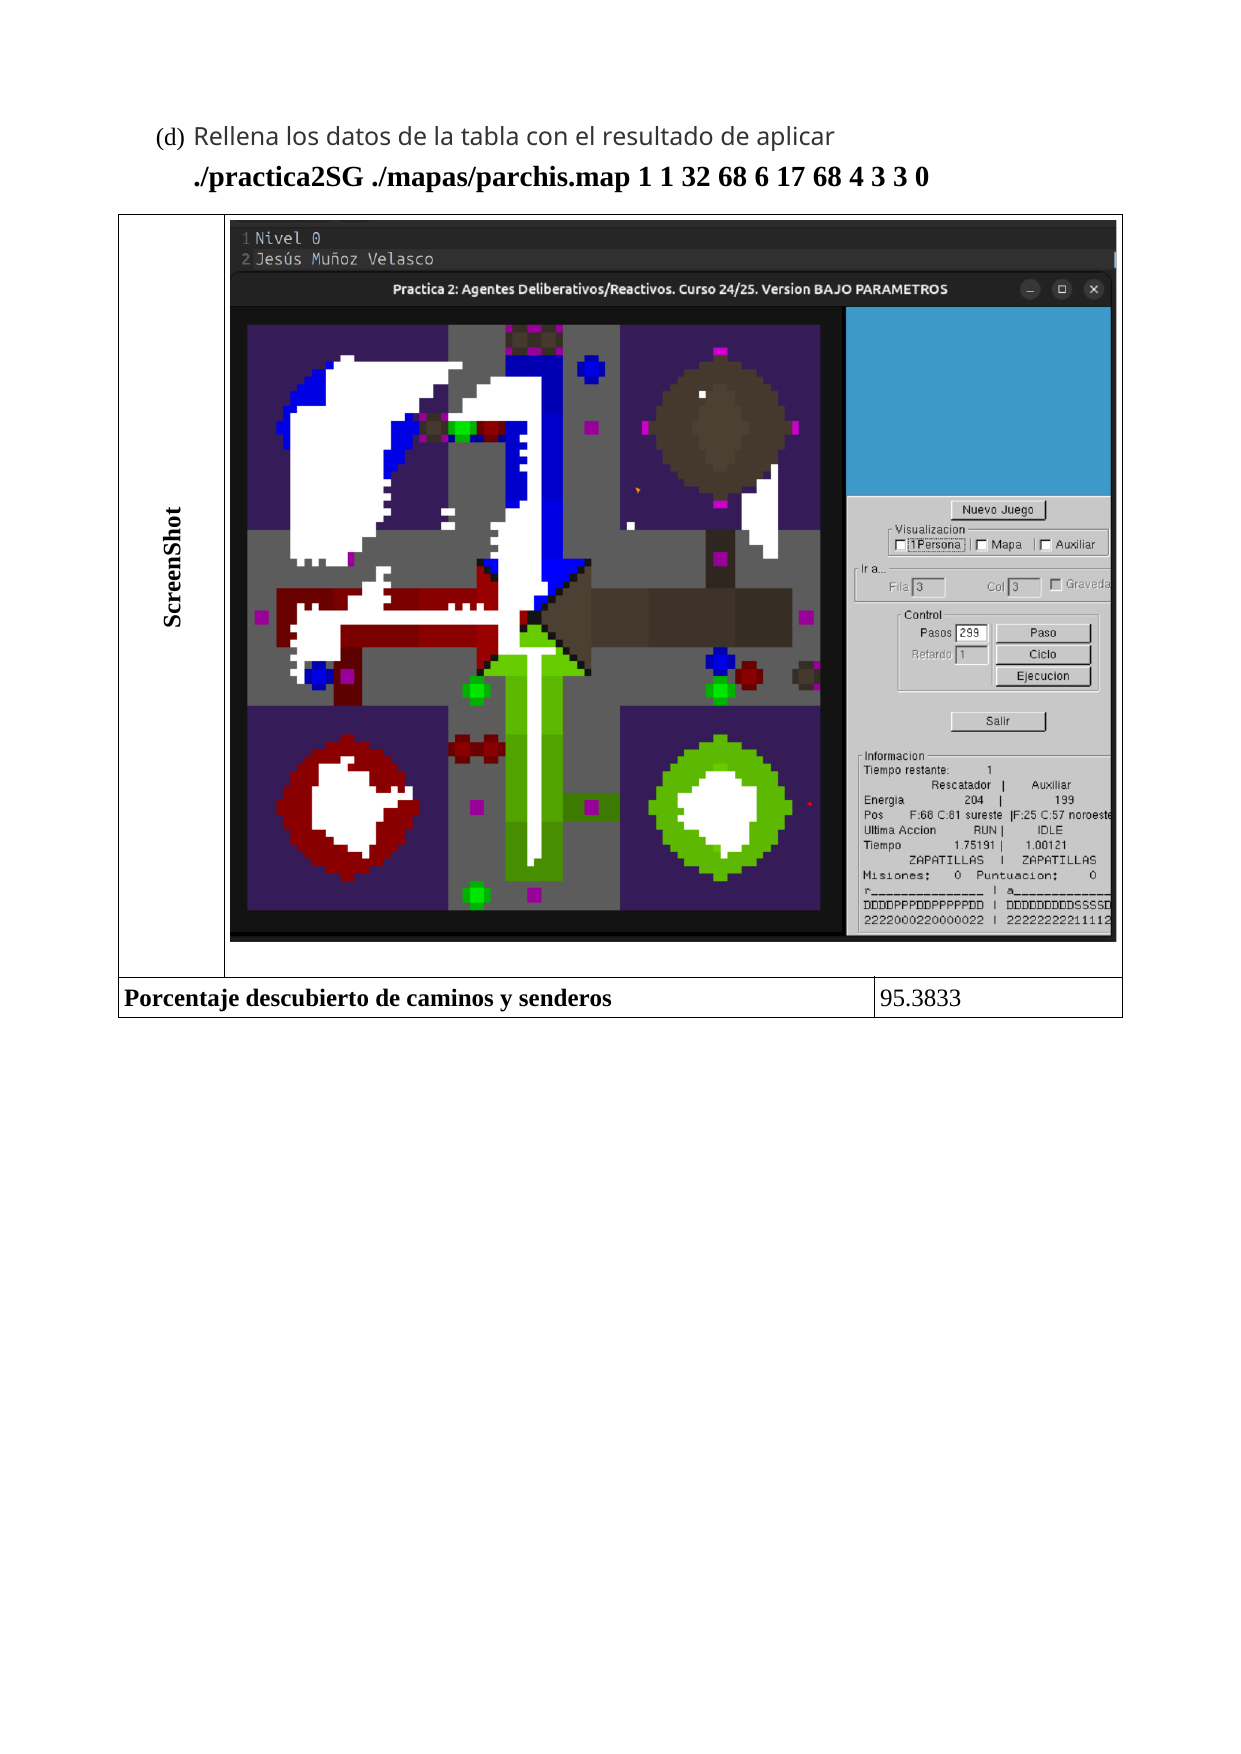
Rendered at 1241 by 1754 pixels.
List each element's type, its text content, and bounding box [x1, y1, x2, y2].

table_cell 95.3833 [875, 978, 1122, 1017]
table_header ScreenShot [119, 215, 224, 976]
picture [230, 220, 1117, 942]
list Rellena los datos de la tabla con el resultado de aplicar ./practica2SG ./mapas/parchis.map 1 1 32 68 6 17 68 4 3 3 0 [156, 118, 1122, 192]
table_header [225, 215, 1122, 976]
table_cell Porcentaje descubierto de caminos y senderos [119, 978, 874, 1017]
